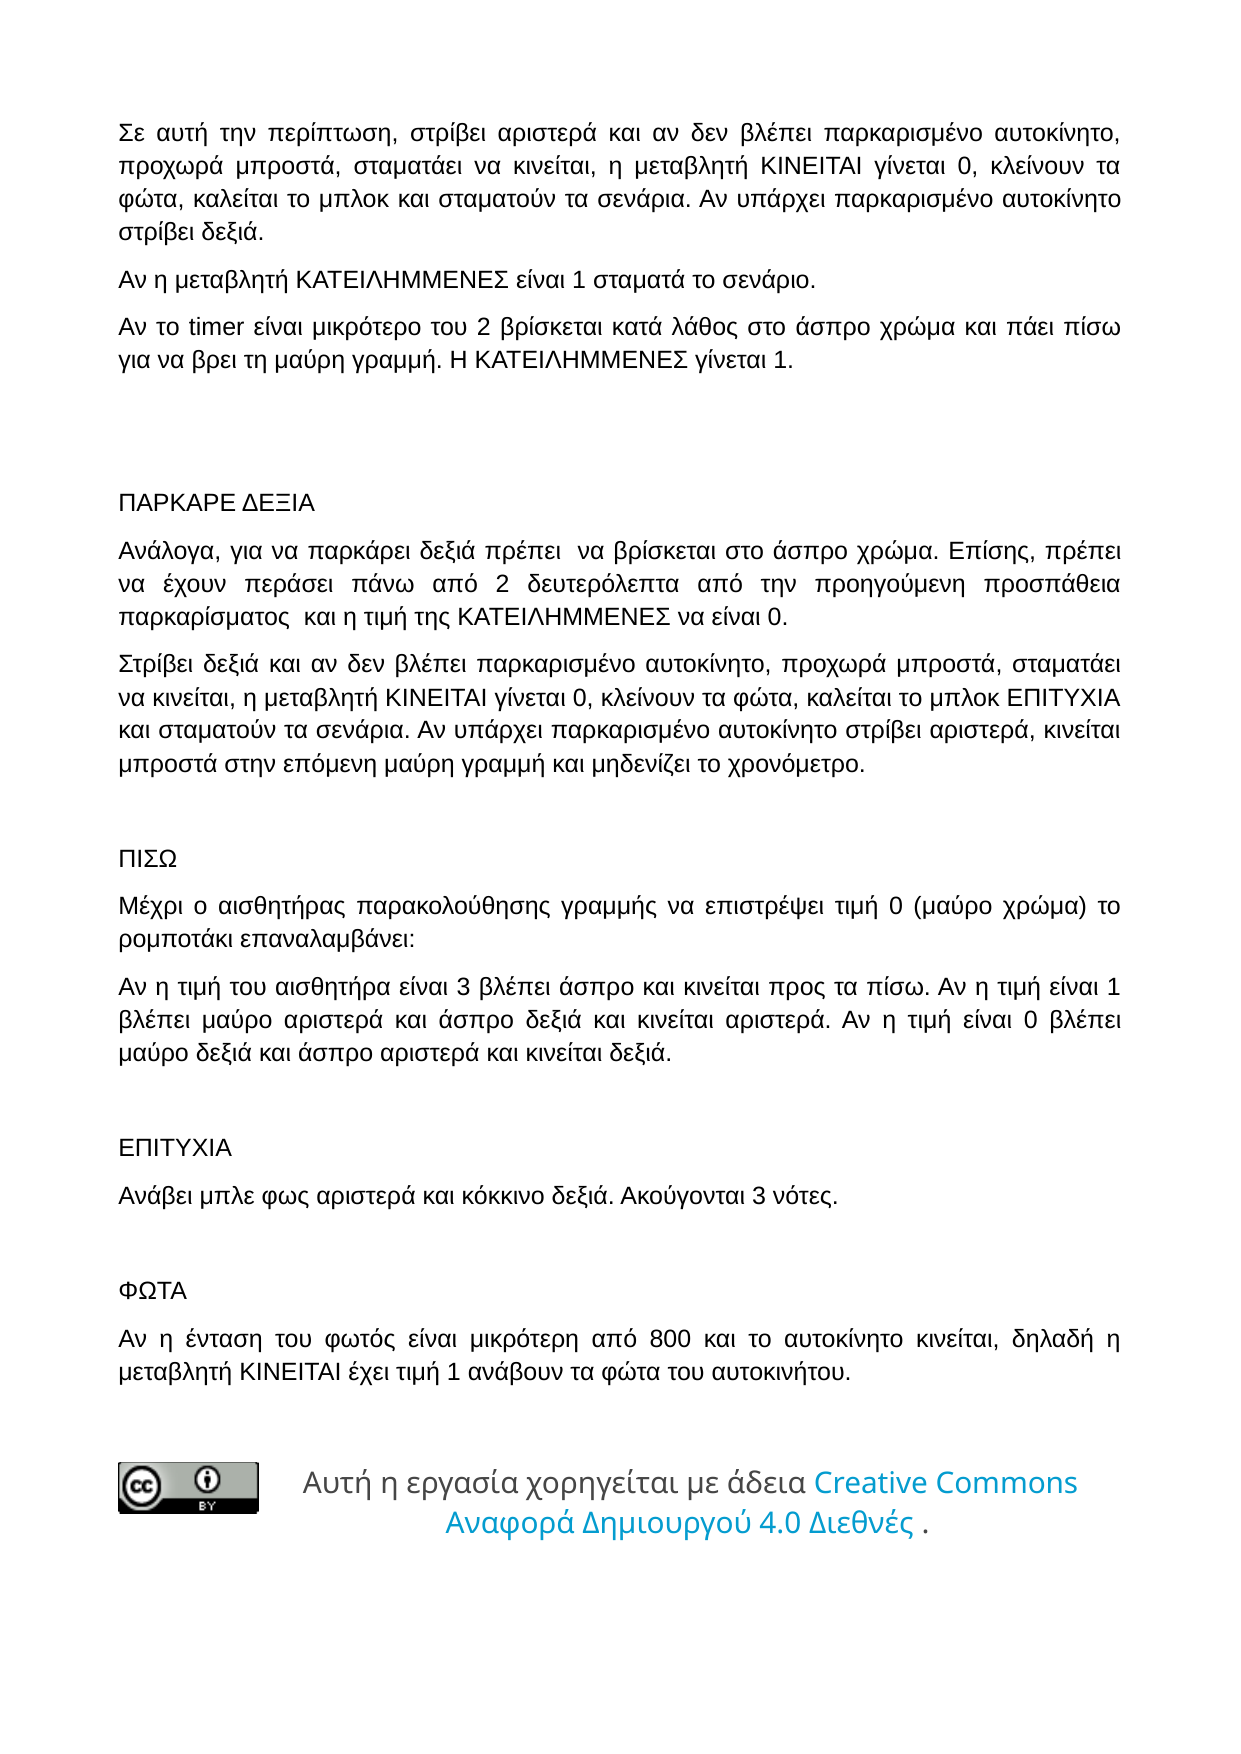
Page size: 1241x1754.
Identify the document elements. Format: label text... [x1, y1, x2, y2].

text Μέχρι ο αισθητήρας παρακολούθησης γραμμής να επιστρέψει τιμή 0 (μαύρο χρώμα) το ρομποτάκι επαναλαμβάνει: [118, 891, 1122, 953]
text Αν η τιμή του αισθητήρα είναι 3 βλέπει άσπρο και κινείται προς τα πίσω. Αν η τιμή είναι 1 βλέπει μαύρο αριστερά και άσπρο δεξιά και κινείται αριστερά. Αν η τιμή είναι 0 βλέπει μαύρο δεξιά και άσπρο αριστερά και κινείται δεξιά. [118, 972, 1122, 1067]
text ΦΩΤΑ [118, 1276, 1122, 1305]
text Αν το timer είναι μικρότερο του 2 βρίσκεται κατά λάθος στο άσπρο χρώμα και πάει πίσω για να βρει τη μαύρη γραμμή. Η ΚΑΤΕΙΛΗΜΜΕΝΕΣ γίνεται 1. [118, 312, 1122, 374]
text Σε αυτή την περίπτωση, στρίβει αριστερά και αν δεν βλέπει παρκαρισμένο αυτοκίνητο, προχωρά μπροστά, σταματάει να κινείται, η μεταβλητή ΚΙΝΕΙΤΑΙ γίνεται 0, κλείνουν τα φώτα, καλείται το μπλοκ και σταματούν τα σενάρια. Αν υπάρχει παρκαρισμένο αυτοκίνητο στρίβει δεξιά. [118, 118, 1122, 246]
text Αυτή η εργασία χορηγείται με άδεια Creative Commons Αναφορά Δημιουργού 4.0 Διεθνές . [118, 1433, 1122, 1543]
text ΠΑΡΚΑΡΕ ΔΕΞΙΑ [118, 488, 1122, 517]
text Ανάβει μπλε φως αριστερά και κόκκινο δεξιά. Ακούγονται 3 νότες. [118, 1181, 1122, 1209]
text ΕΠΙΤΥΧΙΑ [118, 1133, 1122, 1162]
picture [118, 1462, 259, 1514]
text Στρίβει δεξιά και αν δεν βλέπει παρκαρισμένο αυτοκίνητο, προχωρά μπροστά, σταματάει να κινείται, η μεταβλητή ΚΙΝΕΙΤΑΙ γίνεται 0, κλείνουν τα φώτα, καλείται το μπλοκ ΕΠΙΤΥΧΙΑ και σταματούν τα σενάρια. Αν υπάρχει παρκαρισμένο αυτοκίνητο στρίβει αριστερά, κινείται μπροστά στην επόμενη μαύρη γραμμή και μηδενίζει το χρονόμετρο. [118, 649, 1122, 777]
text ΠΙΣΩ [118, 844, 1122, 872]
text Ανάλογα, για να παρκάρει δεξιά πρέπει να βρίσκεται στο άσπρο χρώμα. Επίσης, πρέπει να έχουν περάσει πάνω από 2 δευτερόλεπτα από την προηγούμενη προσπάθεια παρκαρίσματος και η τιμή της ΚΑΤΕΙΛΗΜΜΕΝΕΣ να είναι 0. [118, 536, 1122, 631]
text Αν η μεταβλητή ΚΑΤΕΙΛΗΜΜΕΝΕΣ είναι 1 σταματά το σενάριο. [118, 265, 1122, 293]
text Αν η ένταση του φωτός είναι μικρότερη από 800 και το αυτοκίνητο κινείται, δηλαδή η μεταβλητή ΚΙΝΕΙΤΑΙ έχει τιμή 1 ανάβουν τα φώτα του αυτοκινήτου. [118, 1324, 1122, 1385]
